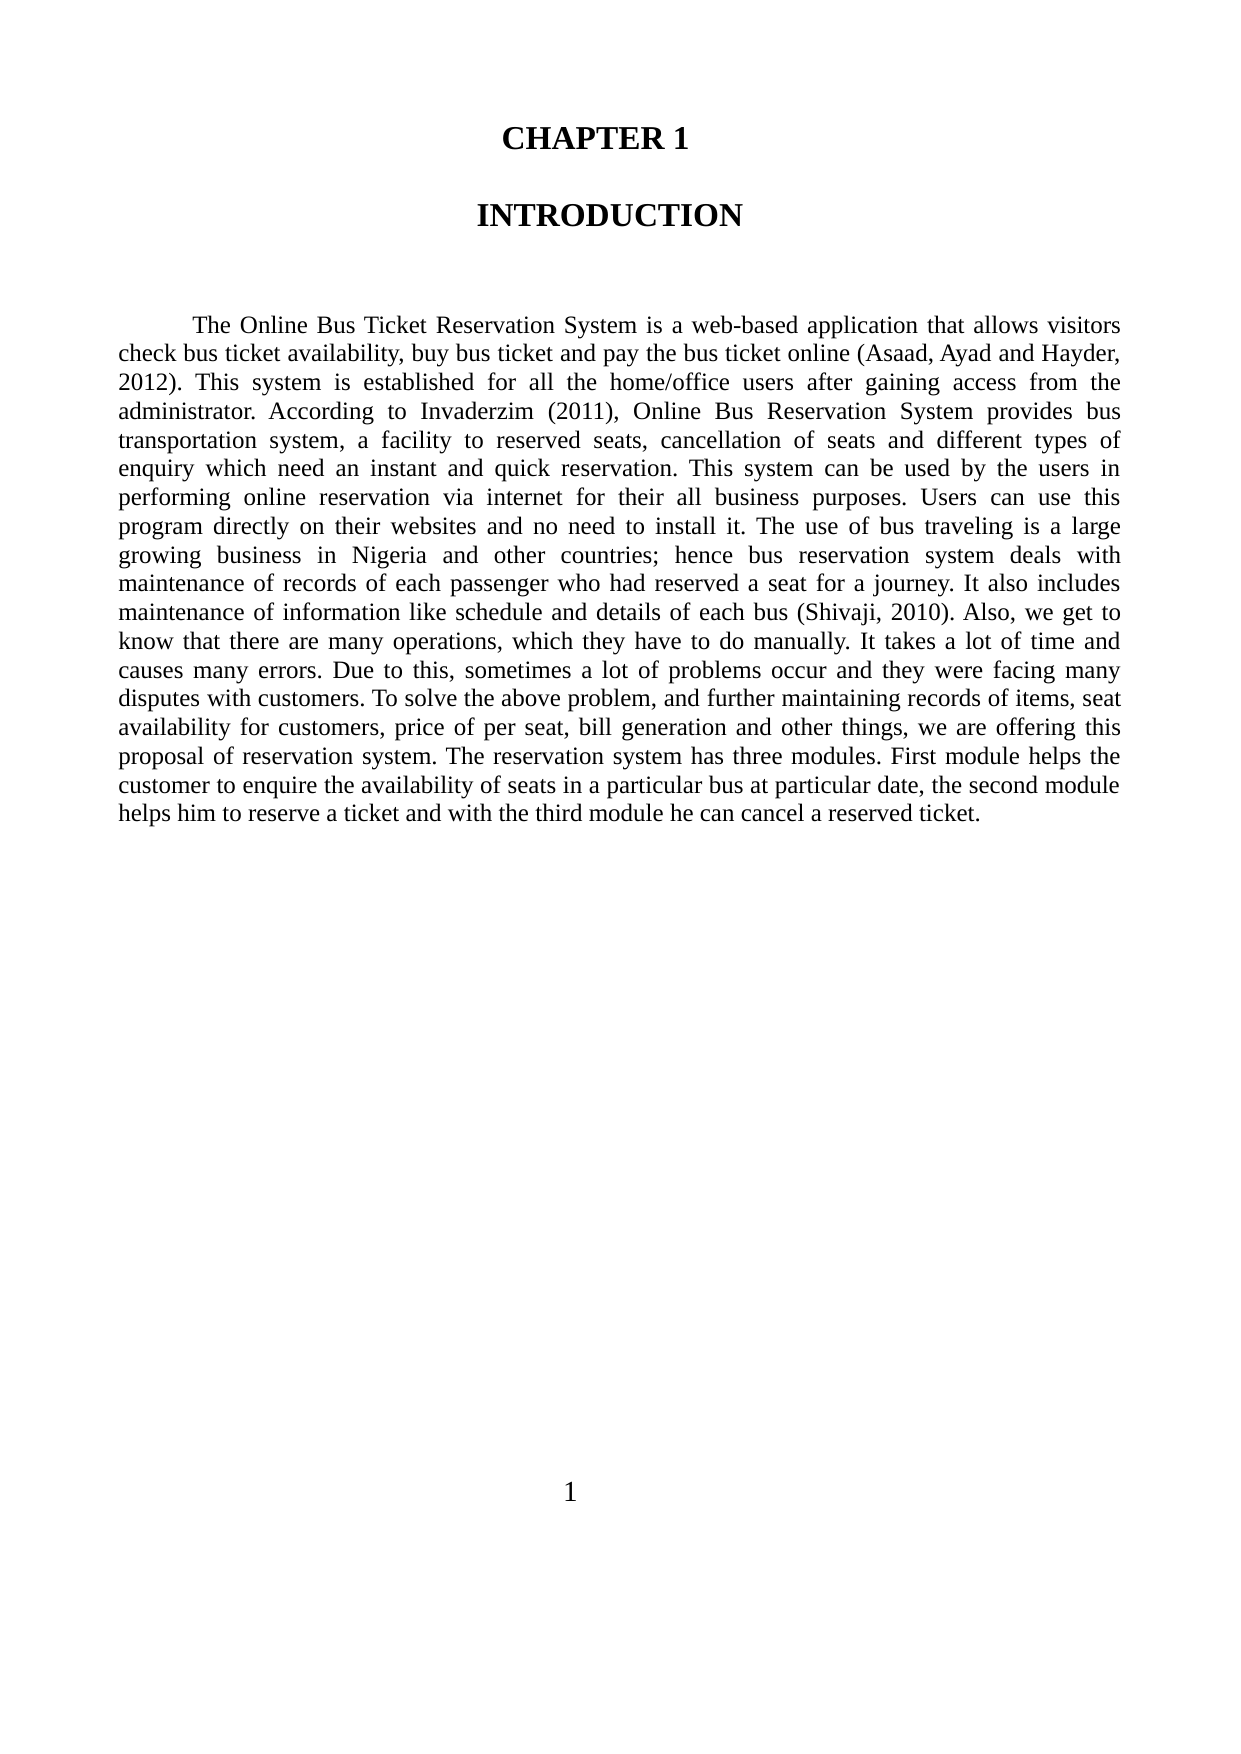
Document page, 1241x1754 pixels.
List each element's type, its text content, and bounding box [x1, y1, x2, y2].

text INTRODUCTION [118, 195, 1122, 233]
text CHAPTER 1 [118, 118, 1122, 156]
text 1 [118, 1474, 1122, 1508]
text The Online Bus Ticket Reservation System is a web-based application that allows visitors check bus ticket availability, buy bus ticket and pay the bus ticket online (Asaad, Ayad and Hayder, 2012). This system is established for all the home/office users after gaining access from the administrator. According to Invaderzim (2011), Online Bus Reservation System provides bus transportation system, a facility to reserved seats, cancellation of seats and different types of enquiry which need an instant and quick reservation. This system can be used by the users in performing online reservation via internet for their all business purposes. Users can use this program directly on their websites and no need to install it. The use of bus traveling is a large growing business in Nigeria and other countries; hence bus reservation system deals with maintenance of records of each passenger who had reserved a seat for a journey. It also includes maintenance of information like schedule and details of each bus (Shivaji, 2010). Also, we get to know that there are many operations, which they have to do manually. It takes a lot of time and causes many errors. Due to this, sometimes a lot of problems occur and they were facing many disputes with customers. To solve the above problem, and further maintaining records of items, seat availability for customers, price of per seat, bill generation and other things, we are offering this proposal of reservation system. The reservation system has three modules. First module helps the customer to enquire the availability of seats in a particular bus at particular date, the second module helps him to reserve a ticket and with the third module he can cancel a reserved ticket. [118, 310, 1122, 827]
